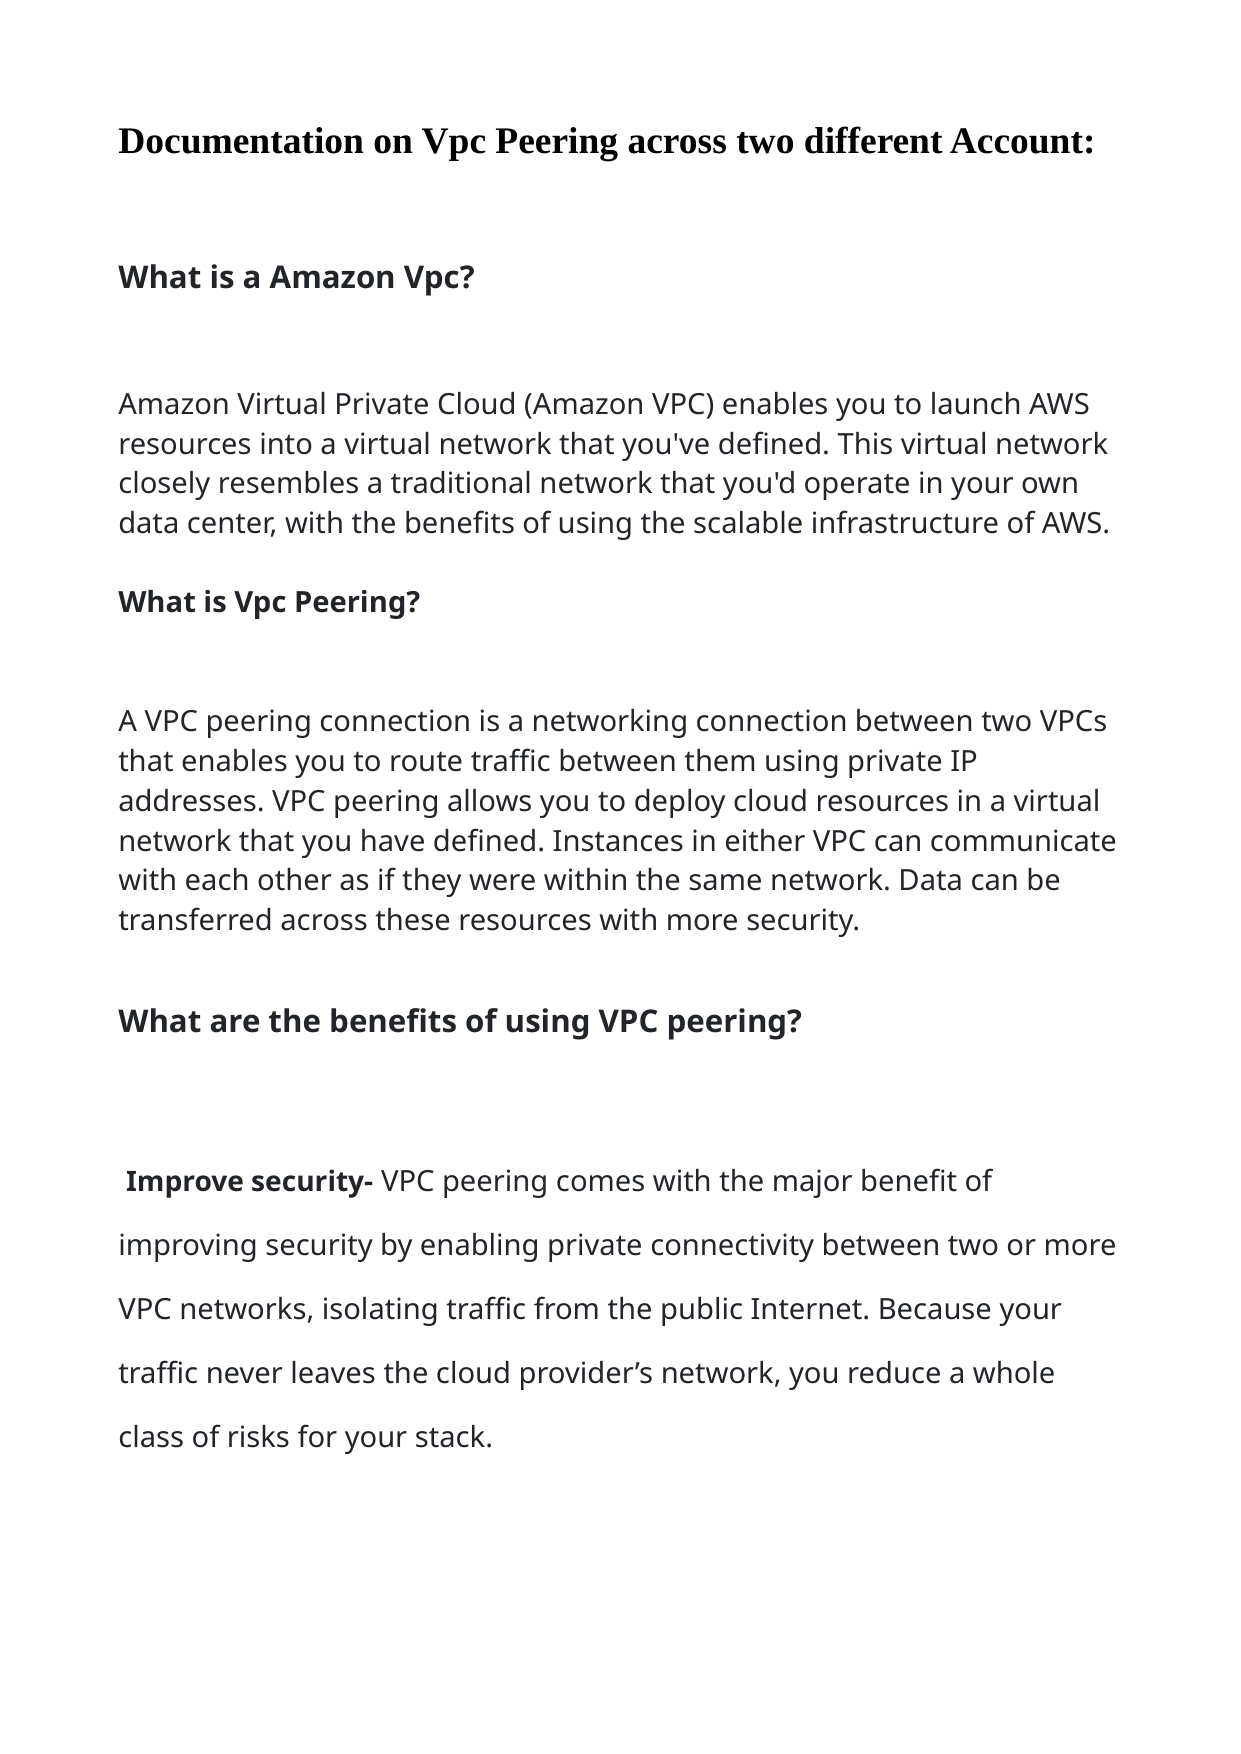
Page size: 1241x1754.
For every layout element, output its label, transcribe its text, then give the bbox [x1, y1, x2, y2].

text A VPC peering connection is a networking connection between two VPCs that enables you to route traffic between them using private IP addresses. VPC peering allows you to deploy cloud resources in a virtual network that you have defined. Instances in either VPC can communicate with each other as if they were within the same network. Data can be transferred across these resources with more security. [118, 701, 1122, 939]
text Improve security- VPC peering comes with the major benefit of improving security by enabling private connectivity between two or more VPC networks, isolating traffic from the public Internet. Because your traffic never leaves the cloud provider’s network, you reduce a whole class of risks for your stack. [118, 1161, 1122, 1456]
text What is a Amazon Vpc? [118, 255, 1122, 298]
text What is Vpc Peering? [118, 582, 1122, 621]
subtitle What are the benefits of using VPC peering? [118, 999, 1122, 1042]
text Amazon Virtual Private Cloud (Amazon VPC) enables you to launch AWS resources into a virtual network that you've defined. This virtual network closely resembles a traditional network that you'd operate in your own data center, with the benefits of using the scalable infrastructure of AWS. [118, 383, 1122, 542]
text Documentation on Vpc Peering across two different Account: [118, 118, 1122, 161]
